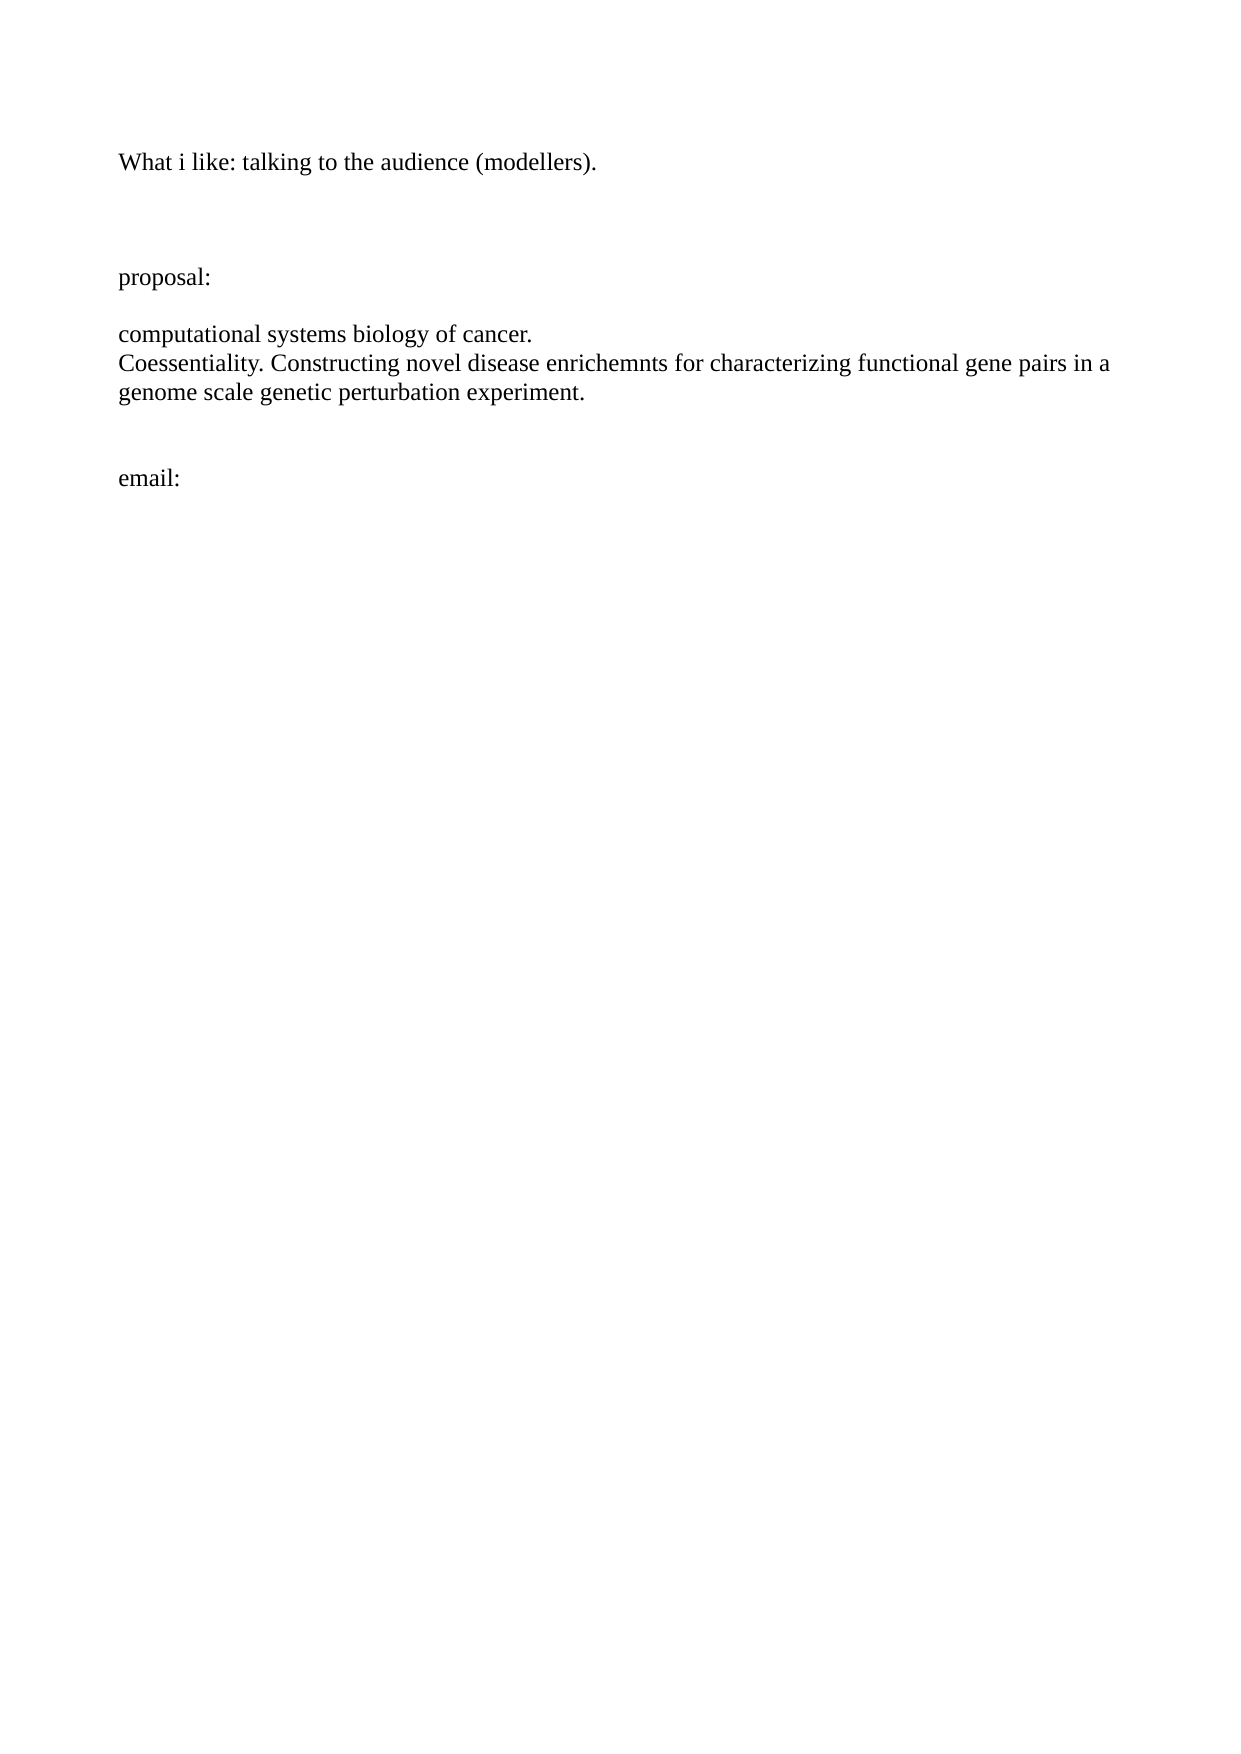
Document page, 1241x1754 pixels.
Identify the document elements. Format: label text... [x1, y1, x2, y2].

text What i like: talking to the audience (modellers). [118, 147, 1122, 176]
text email: [118, 463, 1122, 492]
text proposal: [118, 262, 1122, 291]
text Coessentiality. Constructing novel disease enrichemnts for characterizing functional gene pairs in a genome scale genetic perturbation experiment. [118, 348, 1122, 406]
text computational systems biology of cancer. [118, 319, 1122, 348]
